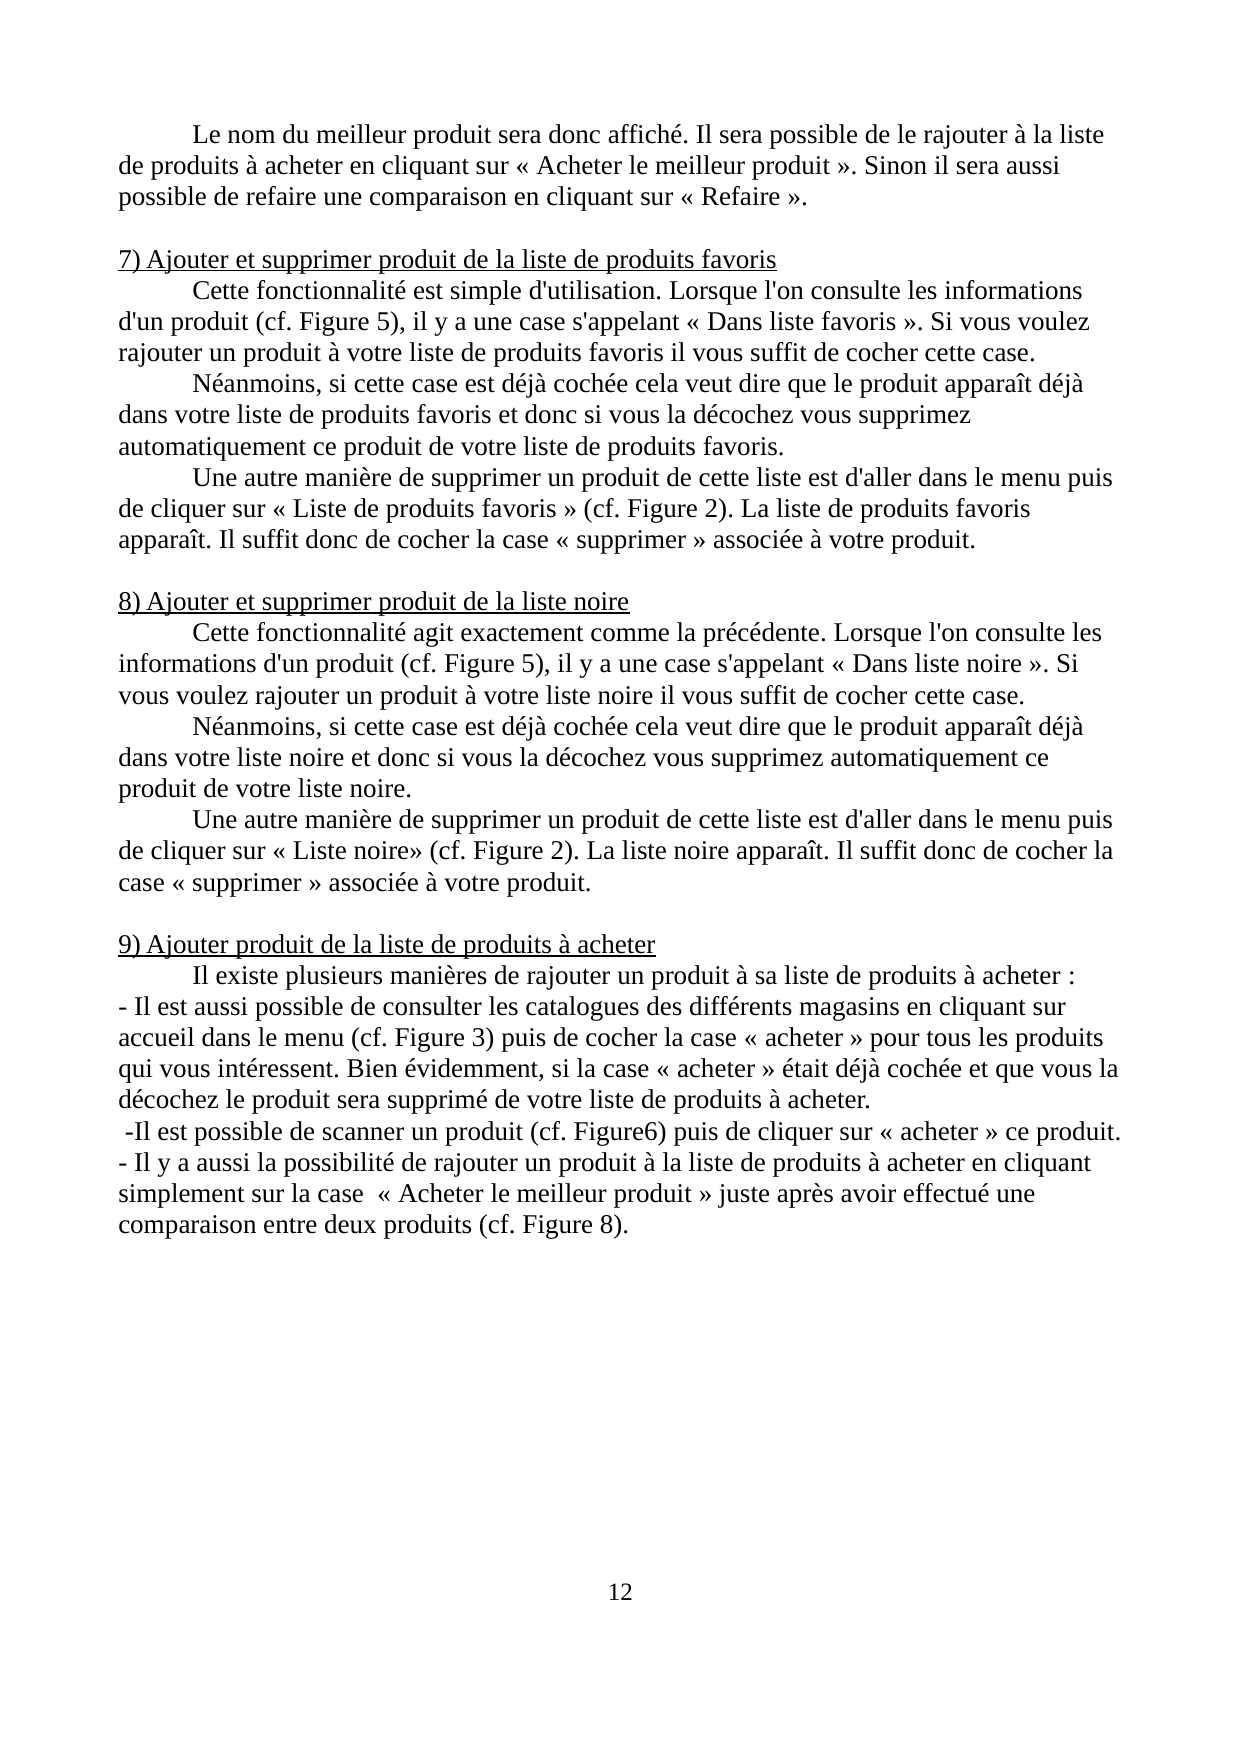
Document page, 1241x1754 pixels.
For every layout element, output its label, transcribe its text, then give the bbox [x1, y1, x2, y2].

text Cette fonctionnalité est simple d'utilisation. Lorsque l'on consulte les informations d'un produit (cf. Figure 5), il y a une case s'appelant « Dans liste favoris ». Si vous voulez rajouter un produit à votre liste de produits favoris il vous suffit de cocher cette case. [118, 274, 1122, 367]
text Le nom du meilleur produit sera donc affiché. Il sera possible de le rajouter à la liste de produits à acheter en cliquant sur « Acheter le meilleur produit ». Sinon il sera aussi possible de refaire une comparaison en cliquant sur « Refaire ». [118, 118, 1122, 212]
text -Il est possible de scanner un produit (cf. Figure6) puis de cliquer sur « acheter » ce produit. [118, 1115, 1122, 1146]
text 7) Ajouter et supprimer produit de la liste de produits favoris [118, 243, 1122, 274]
text Cette fonctionnalité agit exactement comme la précédente. Lorsque l'on consulte les informations d'un produit (cf. Figure 5), il y a une case s'appelant « Dans liste noire ». Si vous voulez rajouter un produit à votre liste noire il vous suffit de cocher cette case. [118, 616, 1122, 710]
text 8) Ajouter et supprimer produit de la liste noire [118, 585, 1122, 616]
text Néanmoins, si cette case est déjà cochée cela veut dire que le produit apparaît déjà dans votre liste de produits favoris et donc si vous la décochez vous supprimez automatiquement ce produit de votre liste de produits favoris. [118, 367, 1122, 461]
text - Il y a aussi la possibilité de rajouter un produit à la liste de produits à acheter en cliquant simplement sur la case « Acheter le meilleur produit » juste après avoir effectué une comparaison entre deux produits (cf. Figure 8). [118, 1146, 1122, 1239]
text Une autre manière de supprimer un produit de cette liste est d'aller dans le menu puis de cliquer sur « Liste noire» (cf. Figure 2). La liste noire apparaît. Il suffit donc de cocher la case « supprimer » associée à votre produit. [118, 803, 1122, 897]
text - Il est aussi possible de consulter les catalogues des différents magasins en cliquant sur accueil dans le menu (cf. Figure 3) puis de cocher la case « acheter » pour tous les produits qui vous intéressent. Bien évidemment, si la case « acheter » était déjà cochée et que vous la décochez le produit sera supprimé de votre liste de produits à acheter. [118, 990, 1122, 1115]
text Néanmoins, si cette case est déjà cochée cela veut dire que le produit apparaît déjà dans votre liste noire et donc si vous la décochez vous supprimez automatiquement ce produit de votre liste noire. [118, 710, 1122, 803]
text Il existe plusieurs manières de rajouter un produit à sa liste de produits à acheter : [118, 959, 1122, 990]
text Une autre manière de supprimer un produit de cette liste est d'aller dans le menu puis de cliquer sur « Liste de produits favoris » (cf. Figure 2). La liste de produits favoris apparaît. Il suffit donc de cocher la case « supprimer » associée à votre produit. [118, 461, 1122, 554]
text 9) Ajouter produit de la liste de produits à acheter [118, 928, 1122, 959]
